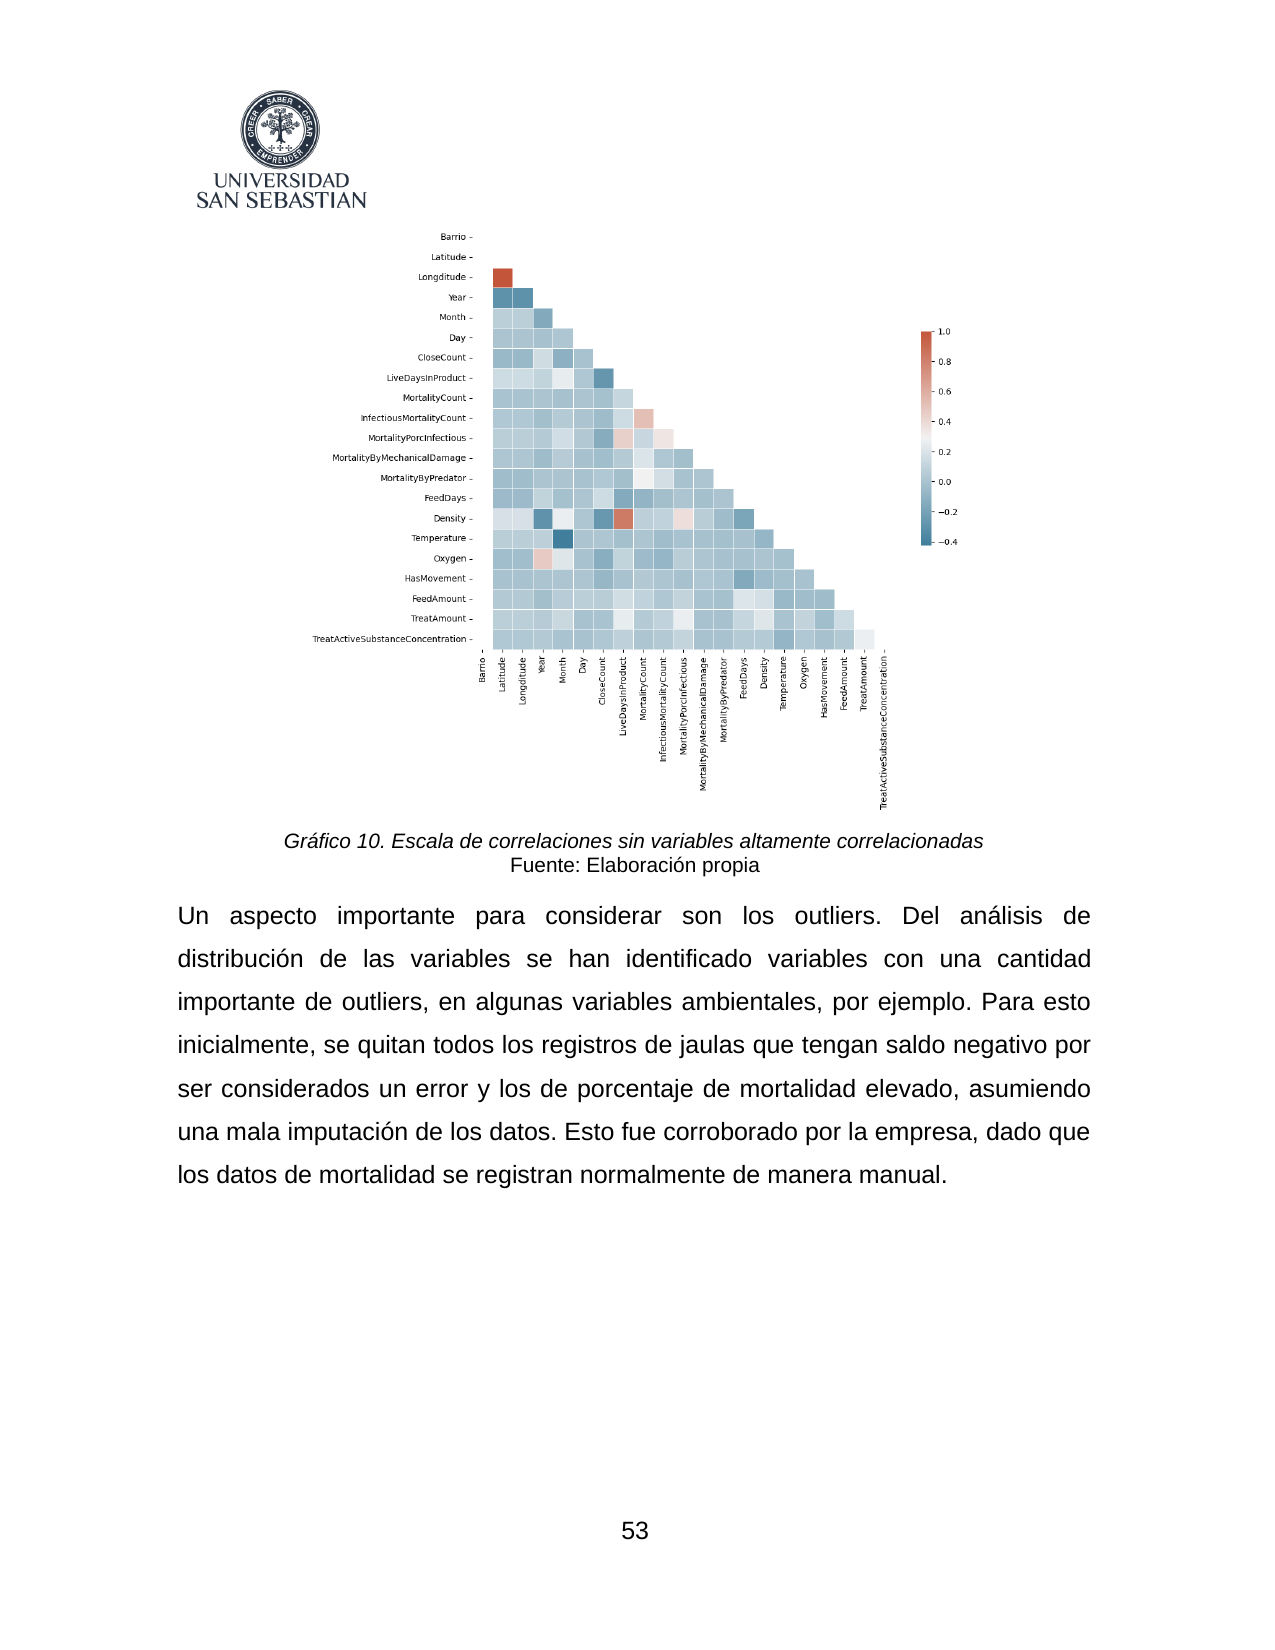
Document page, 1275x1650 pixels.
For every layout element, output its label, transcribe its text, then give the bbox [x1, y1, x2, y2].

text Un aspecto importante para considerar son los outliers. Del análisis de distribución de las variables se han identificado variables con una cantidad importante de outliers, en algunas variables ambientales, por ejemplo. Para esto inicialmente, se quitan todos los registros de jaulas que tengan saldo negativo por ser considerados un error y los de porcentaje de mortalidad elevado, asumiendo una mala imputación de los datos. Esto fue corroborado por la empresa, dado que los datos de mortalidad se registran normalmente de manera manual. [177, 901, 1093, 1188]
text Gráfico 10. Escala de correlaciones sin variables altamente correlacionadas [177, 829, 1093, 853]
picture [177, 76, 964, 815]
text Fuente: Elaboración propia [177, 853, 1093, 877]
